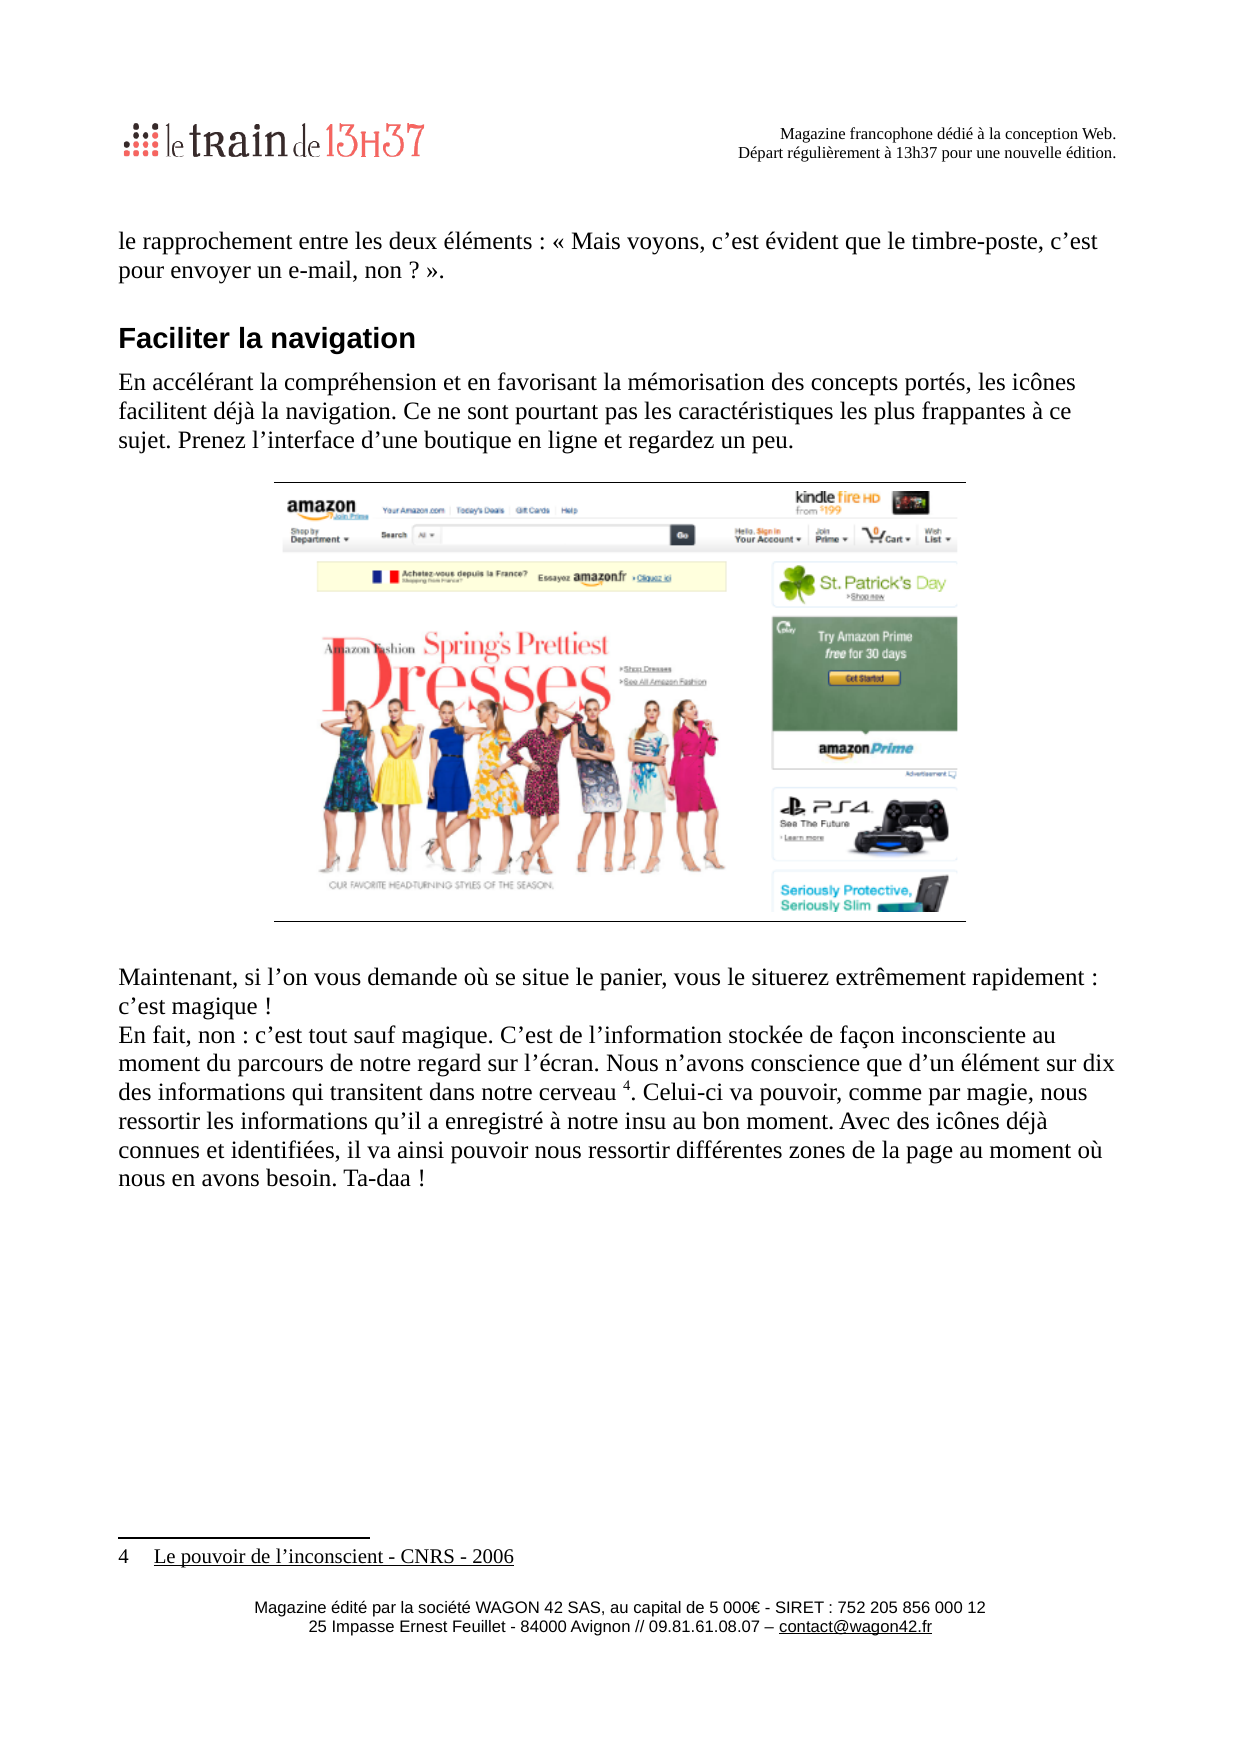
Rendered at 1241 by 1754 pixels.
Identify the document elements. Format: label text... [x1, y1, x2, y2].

subtitle Faciliter la navigation [118, 321, 1122, 355]
picture [123, 123, 425, 157]
text le rapprochement entre les deux éléments : « Mais voyons, c’est évident que le timbre-poste, c’est pour envoyer un e-mail, non ? ». [118, 226, 1122, 284]
text En accélérant la compréhension et en favorisant la mémorisation des concepts portés, les icônes facilitent déjà la navigation. Ce ne sont pourtant pas les caractéristiques les plus frappantes à ce sujet. Prenez l’interface d’une boutique en ligne et regardez un peu. [118, 367, 1122, 453]
picture [282, 491, 958, 912]
text Le pouvoir de l’inconscient - CNRS - 2006 [118, 1544, 1122, 1568]
text Maintenant, si l’on vous demande où se situe le panier, vous le situerez extrêmement rapidement : c’est magique ! En fait, non : c’est tout sauf magique. C’est de l’information stockée de façon inconsciente au moment du parcours de notre regard sur l’écran. Nous n’avons conscience que d’un élément sur dix des informations qui transitent dans notre cerveau . Celui-ci va pouvoir, comme par magie, nous ressortir les informations qu’il a enregistré à notre insu au bon moment. Avec des icônes déjà connues et identifiées, il va ainsi pouvoir nous ressortir différentes zones de la page au moment où nous en avons besoin. Ta-daa ! [118, 962, 1122, 1192]
